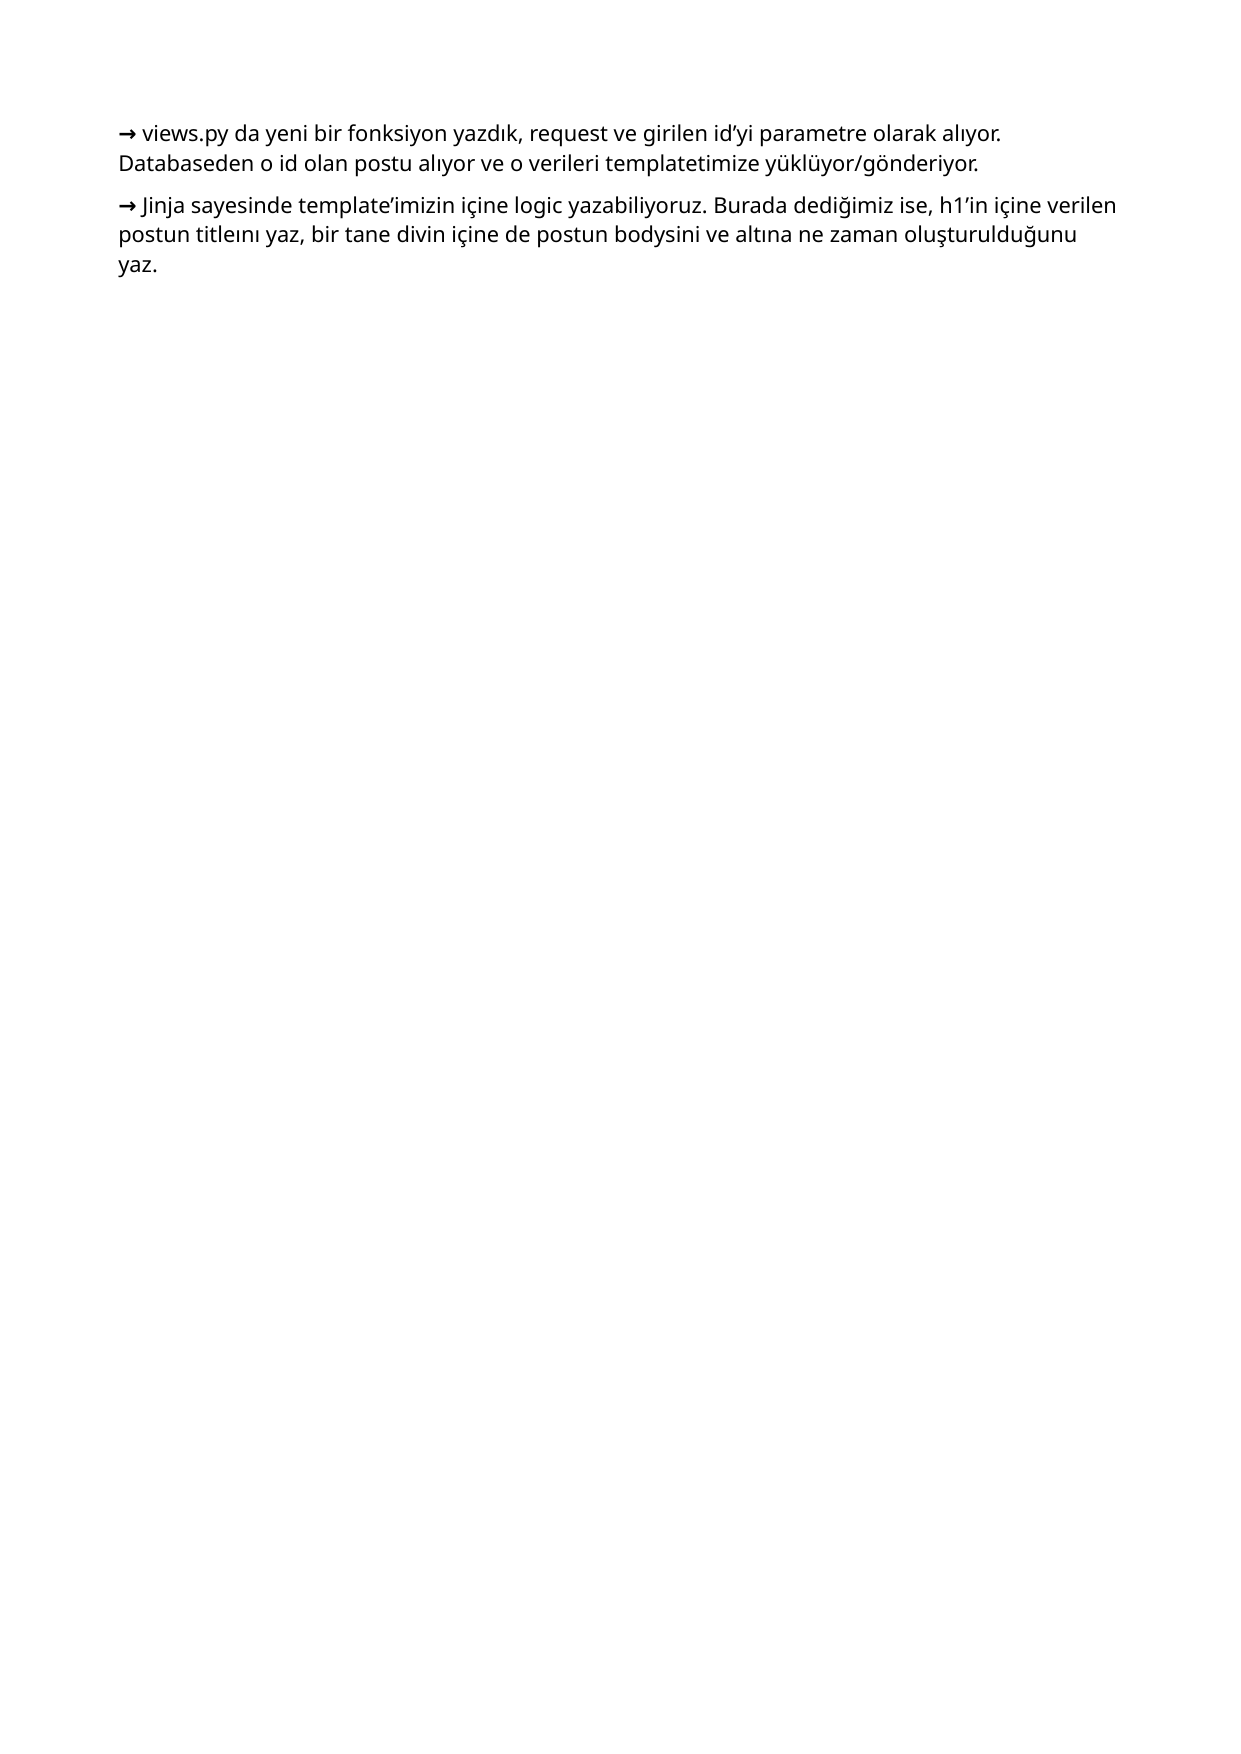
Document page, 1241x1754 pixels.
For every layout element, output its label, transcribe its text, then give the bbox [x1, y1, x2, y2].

text → views.py da yeni bir fonksiyon yazdık, request ve girilen id’yi parametre olarak alıyor. Databaseden o id olan postu alıyor ve o verileri templatetimize yüklüyor/gönderiyor. [118, 118, 1122, 178]
text → Jinja sayesinde template’imizin içine logic yazabiliyoruz. Burada dediğimiz ise, h1’in içine verilen postun titleını yaz, bir tane divin içine de postun bodysini ve altına ne zaman oluşturulduğunu yaz. [118, 189, 1122, 279]
